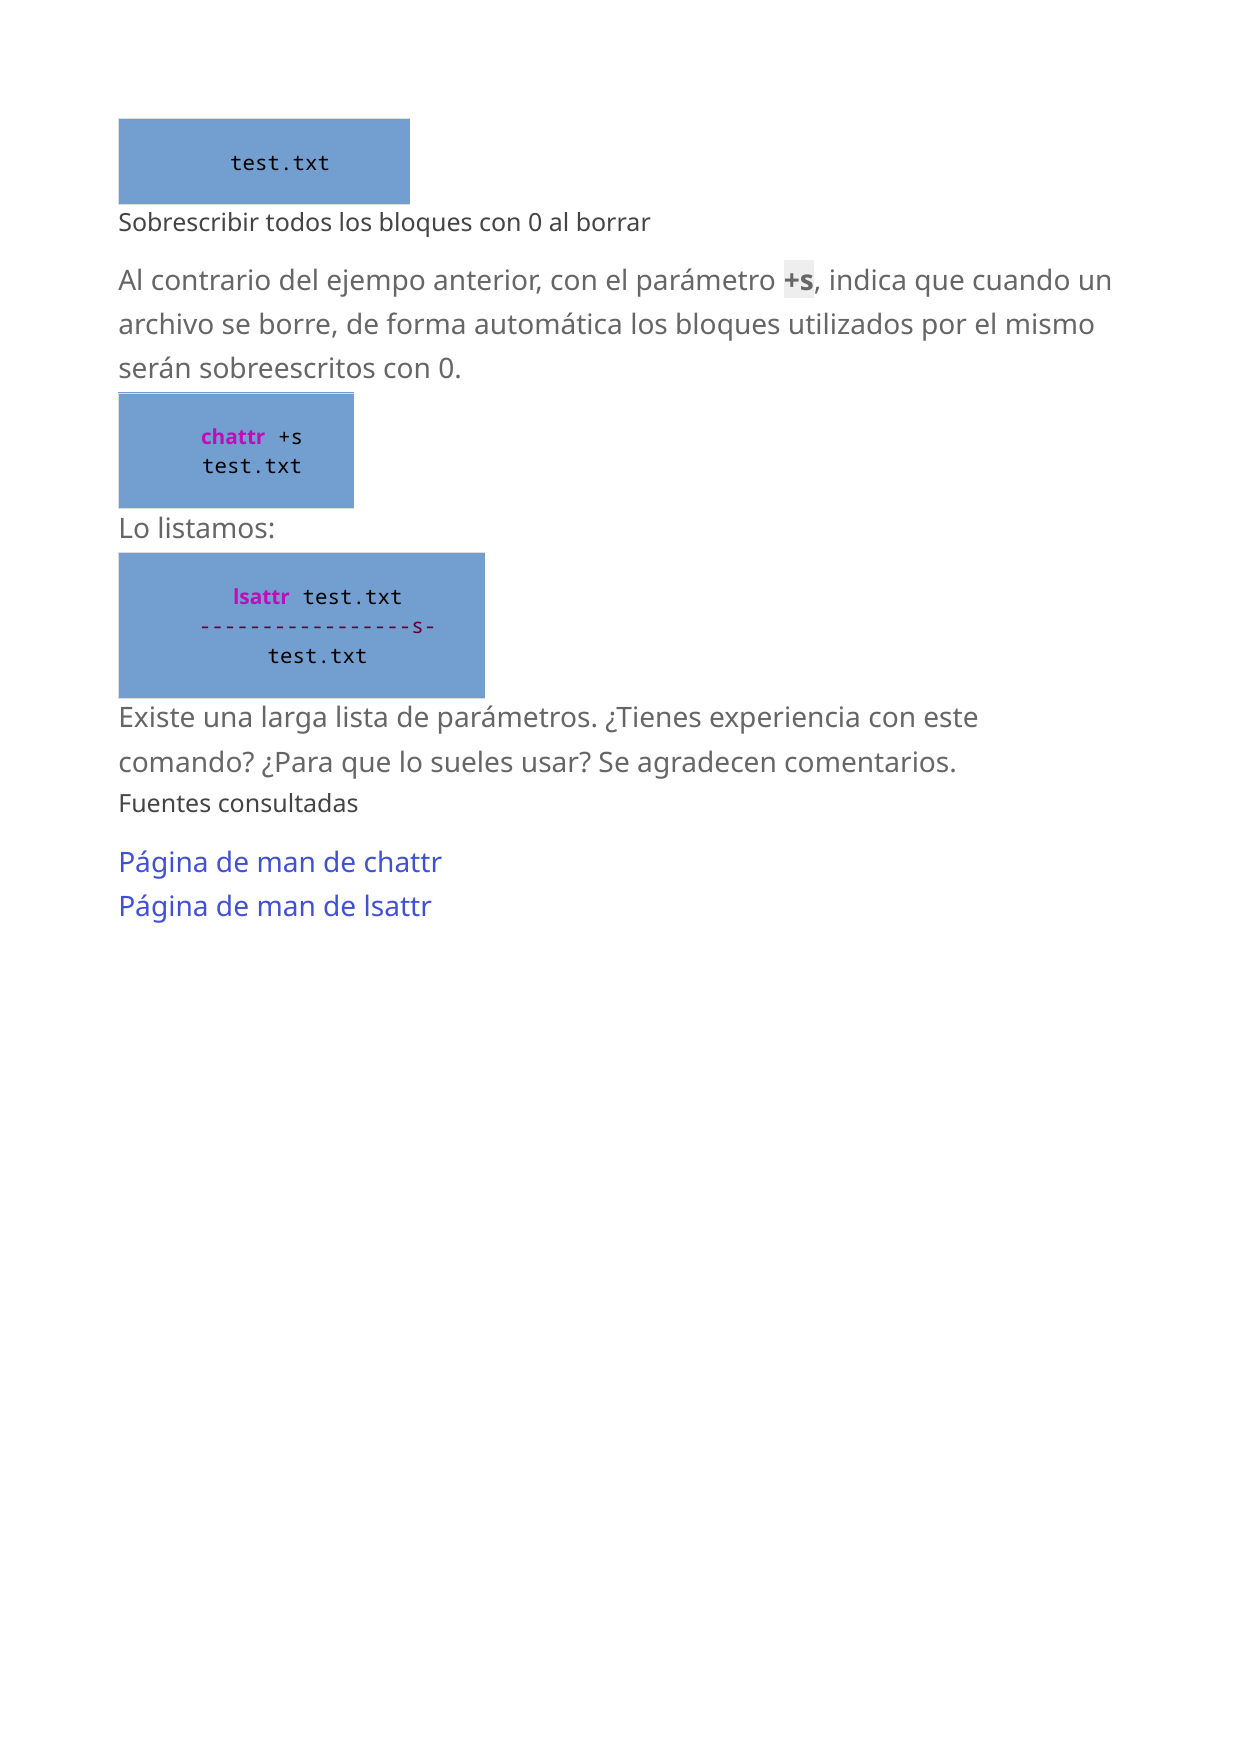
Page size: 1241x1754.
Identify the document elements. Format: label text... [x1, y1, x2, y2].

text Lo listamos: [118, 508, 1122, 547]
text Existe una larga lista de parámetros. ¿Tienes experiencia con este comando? ¿Para que lo sueles usar? Se agradecen comentarios. [118, 698, 1122, 780]
text Página de man de chattr [118, 842, 1122, 880]
text Página de man de lsattr [118, 886, 1122, 924]
subtitle Sobrescribir todos los bloques con 0 al borrar [118, 204, 1122, 238]
subtitle Fuentes consultadas [118, 786, 1122, 820]
text Al contrario del ejempo anterior, con el parámetro +s, indica que cuando un archivo se borre, de forma automática los bloques utilizados por el mismo serán sobreescritos con 0. [118, 260, 1122, 387]
